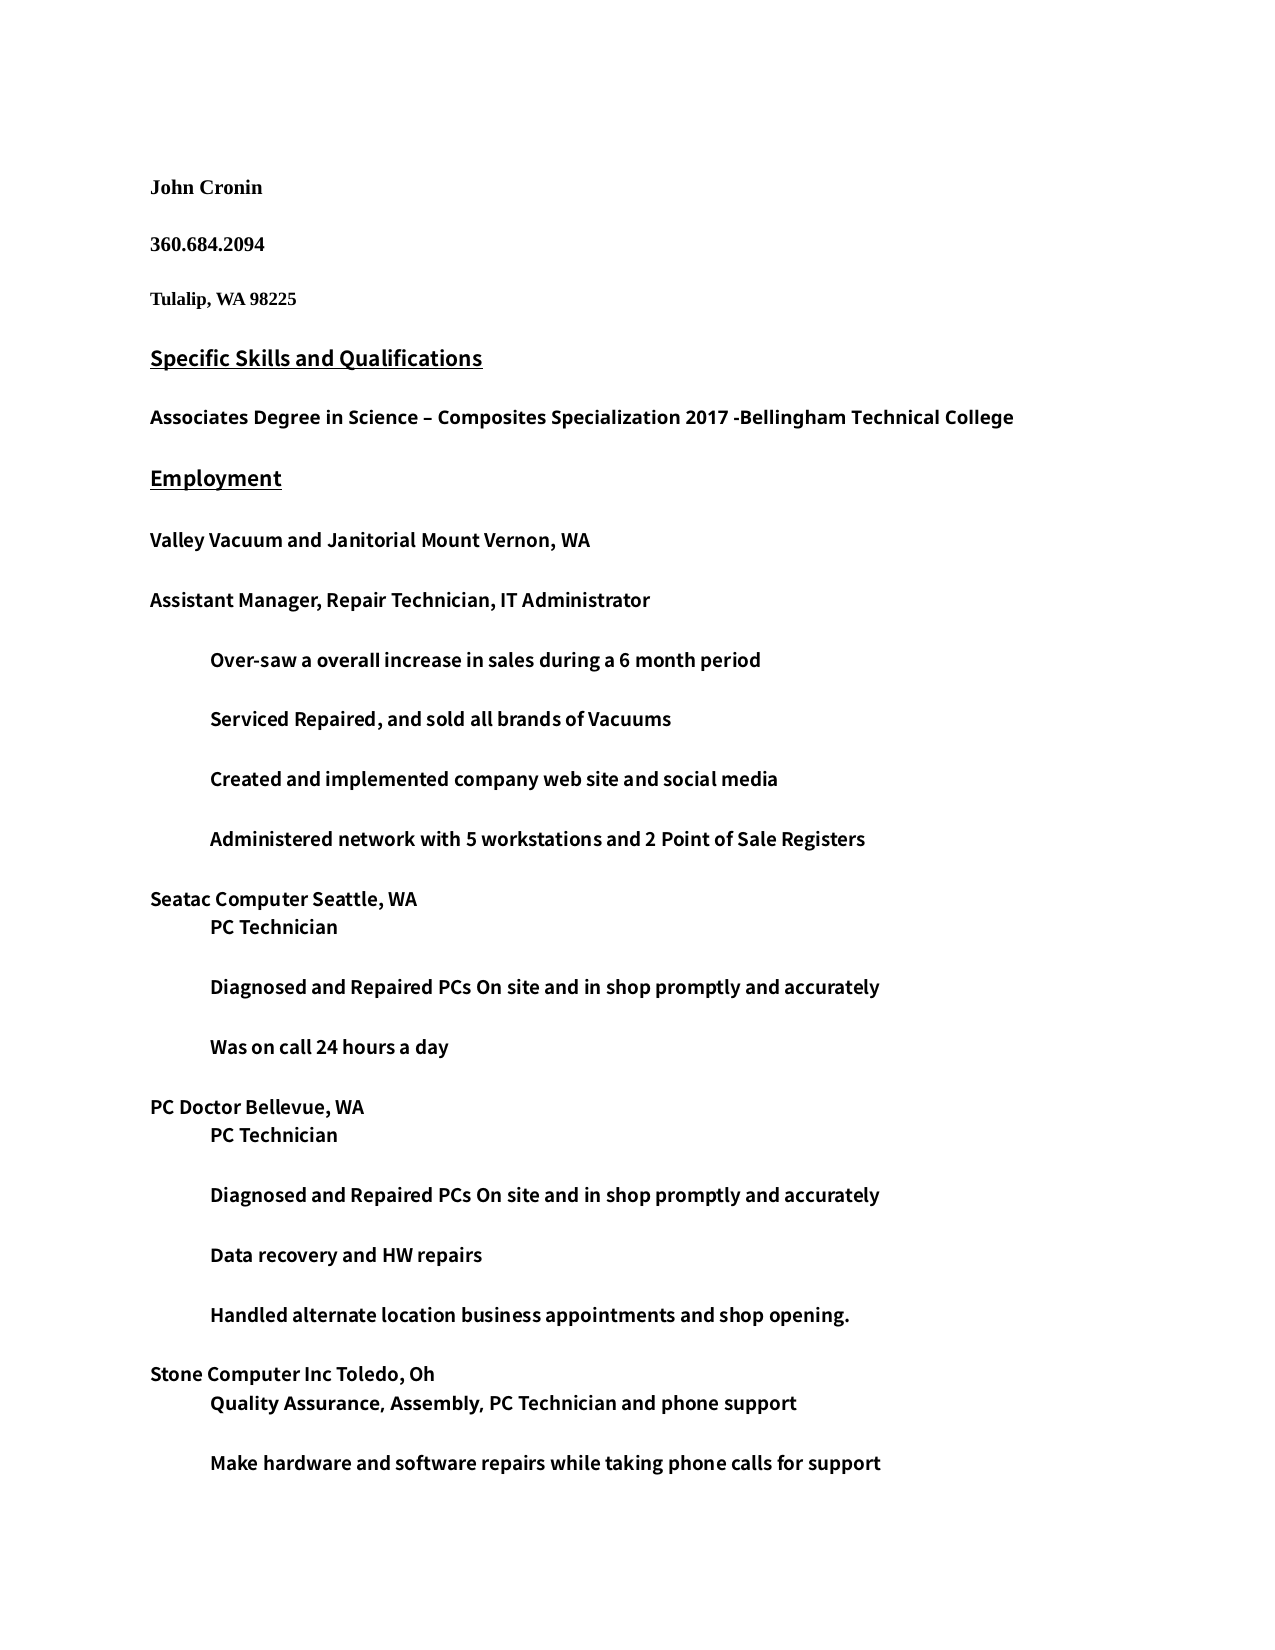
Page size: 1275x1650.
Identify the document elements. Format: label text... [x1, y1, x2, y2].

subtitle Diagnosed and Repaired PCs On site and in shop promptly and accurately [150, 1181, 1125, 1208]
subtitle Was on call 24 hours a day [150, 1032, 1125, 1060]
subtitle Associates Degree in Science – Composites Specialization 2017 -Bellingham Technical College [150, 405, 1125, 430]
subtitle Administered network with 5 workstations and 2 Point of Sale Registers [150, 824, 1125, 852]
subtitle Diagnosed and Repaired PCs On site and in shop promptly and accurately [150, 973, 1125, 1000]
subtitle Created and implemented company web site and social media [150, 765, 1125, 792]
subtitle John Cronin [150, 175, 1125, 199]
subtitle Seatac Computer Seattle, WA PC Technician [150, 884, 1125, 940]
subtitle Valley Vacuum and Janitorial Mount Vernon, WA [150, 526, 1125, 553]
subtitle Employment [150, 463, 1125, 493]
subtitle Assistant Manager, Repair Technician, IT Administrator [150, 585, 1125, 613]
subtitle Tulalip, WA 98225 [150, 288, 1125, 309]
subtitle Handled alternate location business appointments and shop opening. [150, 1300, 1125, 1327]
subtitle Specific Skills and Qualifications [150, 342, 1125, 372]
subtitle Over-saw a overall increase in sales during a 6 month period [150, 645, 1125, 672]
subtitle Serviced Repaired, and sold all brands of Vacuums [150, 705, 1125, 732]
subtitle Stone Computer Inc Toledo, Oh Quality Assurance, Assembly, PC Technician and phone support [150, 1360, 1125, 1416]
subtitle Data recovery and HW repairs [150, 1240, 1125, 1268]
subtitle 360.684.2094 [150, 231, 1125, 256]
subtitle Make hardware and software repairs while taking phone calls for support [150, 1448, 1125, 1476]
subtitle PC Doctor Bellevue, WA PC Technician [150, 1092, 1125, 1148]
